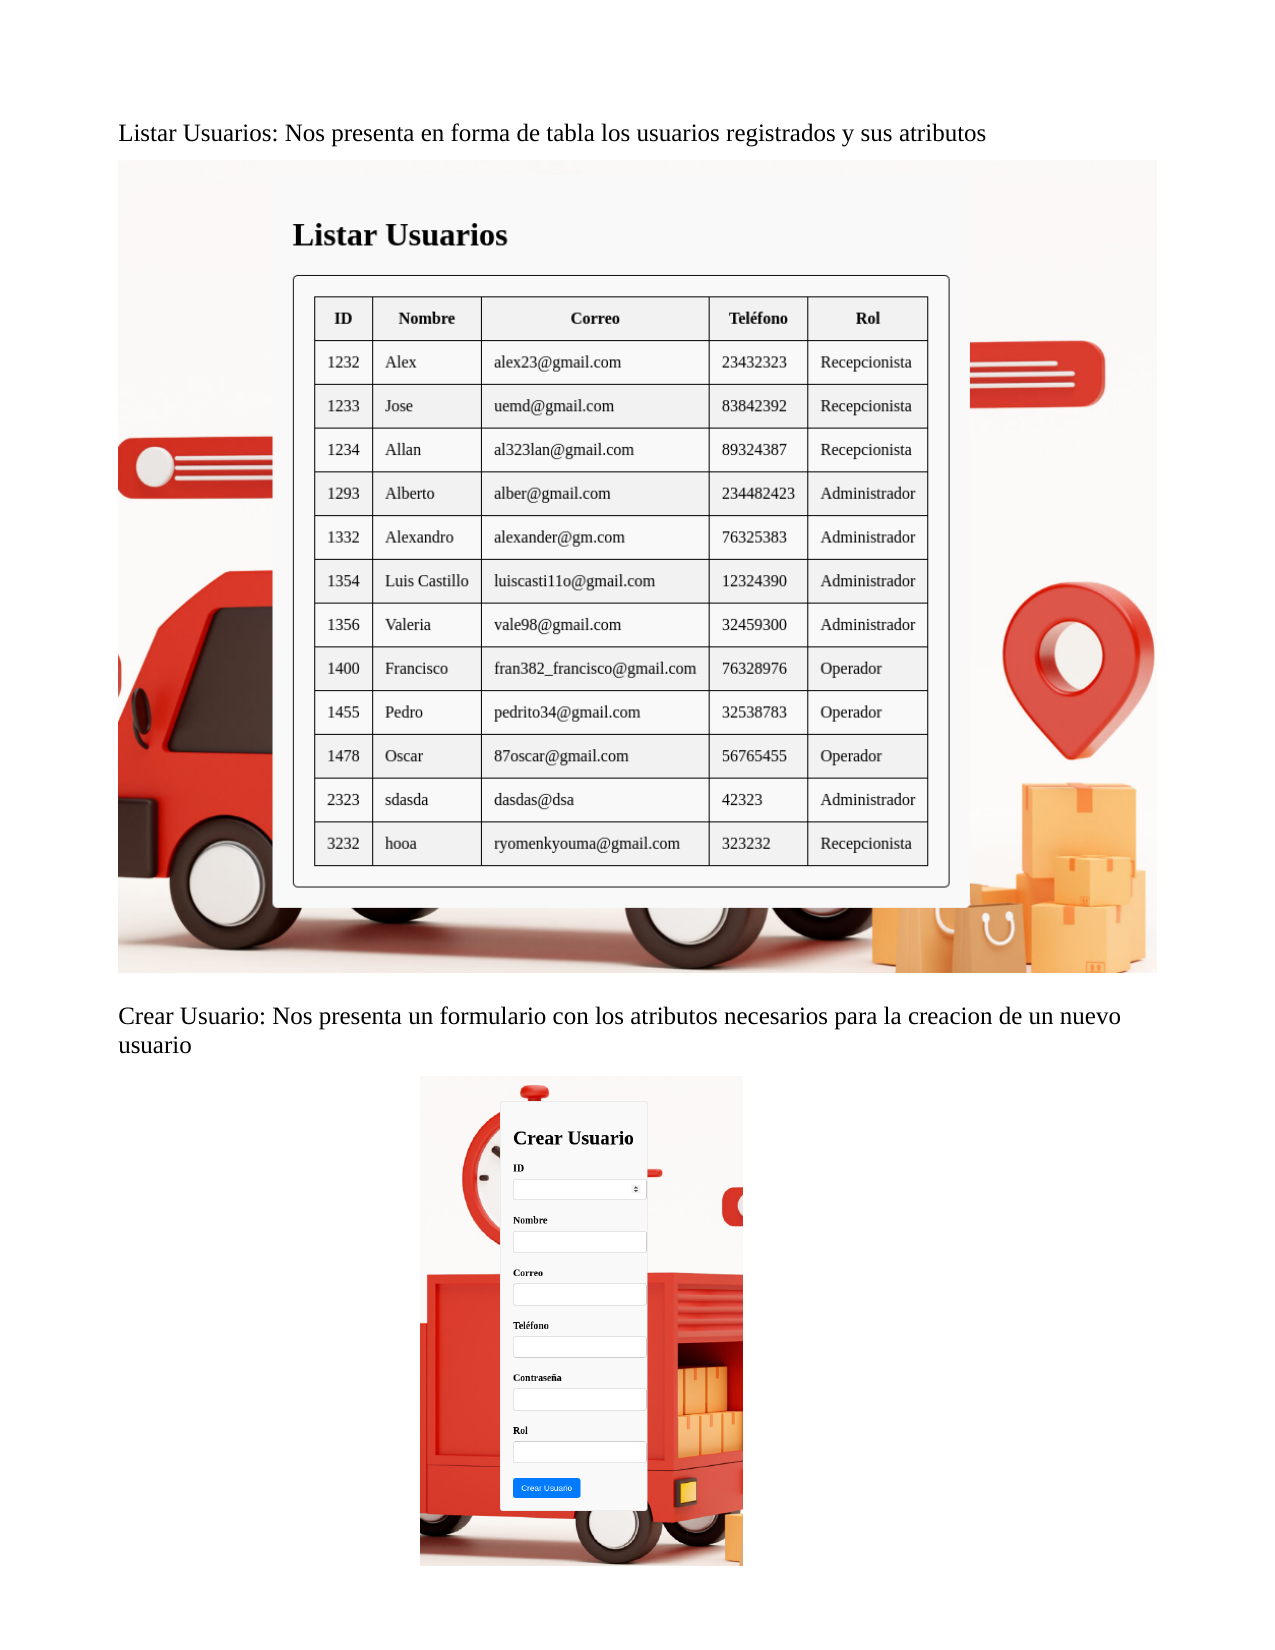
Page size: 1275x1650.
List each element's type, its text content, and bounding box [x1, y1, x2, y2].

picture [420, 1076, 743, 1566]
text Crear Usuario: Nos presenta un formulario con los atributos necesarios para la creacion de un nuevo usuario [118, 973, 1157, 1058]
picture [118, 160, 1157, 973]
text Listar Usuarios: Nos presenta en forma de tabla los usuarios registrados y sus atributos [118, 118, 1157, 160]
